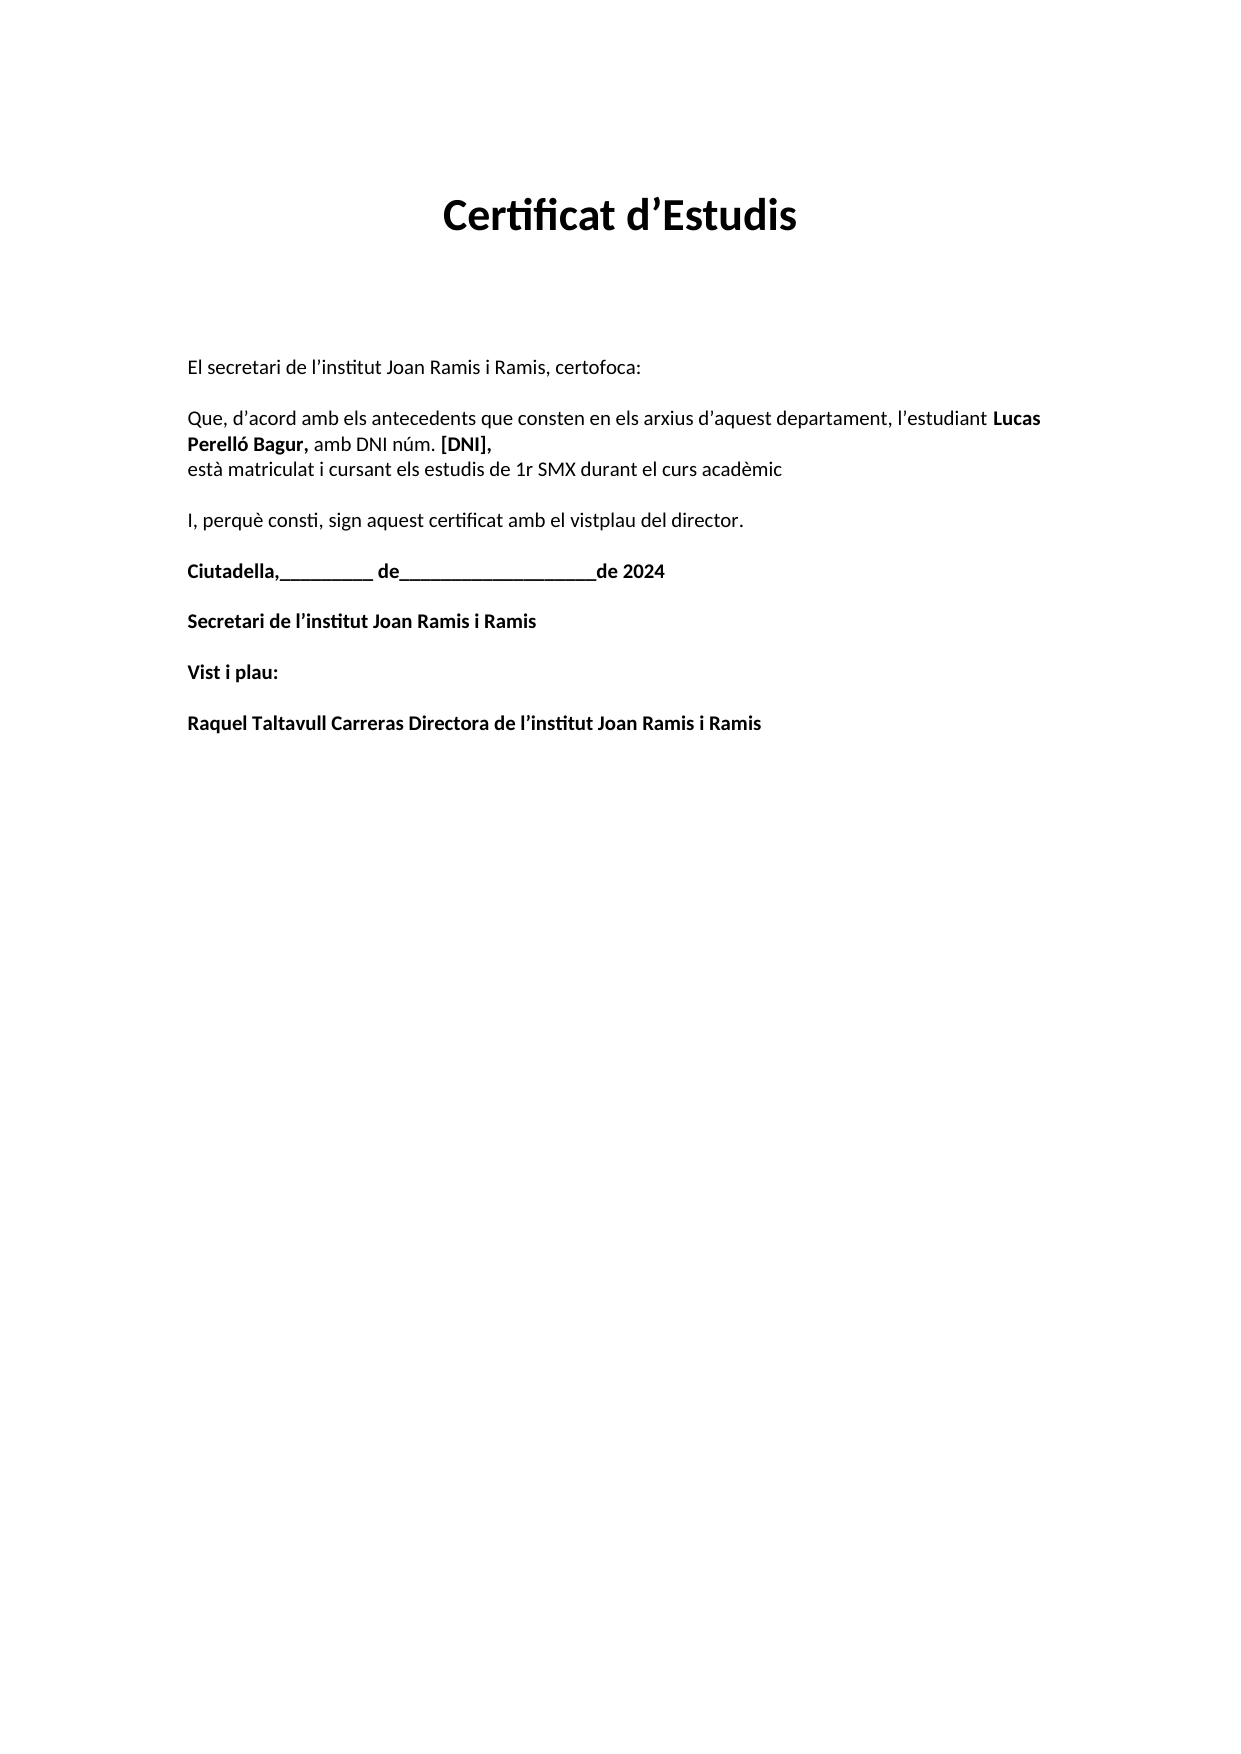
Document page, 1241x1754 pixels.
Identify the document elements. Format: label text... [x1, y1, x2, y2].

subtitle Certificat d’Estudis [187, 185, 1053, 241]
text Raquel Taltavull Carreras Directora de l’institut Joan Ramis i Ramis [187, 710, 1053, 736]
text Secretari de l’institut Joan Ramis i Ramis [187, 609, 1053, 634]
text Vist i plau: [187, 659, 1053, 685]
text Ciutadella,_________ de___________________de 2024 [187, 558, 1053, 583]
text El secretari de l’institut Joan Ramis i Ramis, certofoca: [187, 354, 1053, 380]
text Que, d’acord amb els antecedents que consten en els arxius d’aquest departament, l’estudiant Lucas Perelló Bagur, amb DNI núm. [DNI], [187, 405, 1053, 456]
text està matriculat i cursant els estudis de 1r SMX durant el curs acadèmic [187, 456, 1053, 482]
text I, perquè consti, sign aquest certificat amb el vistplau del director. [187, 507, 1053, 532]
